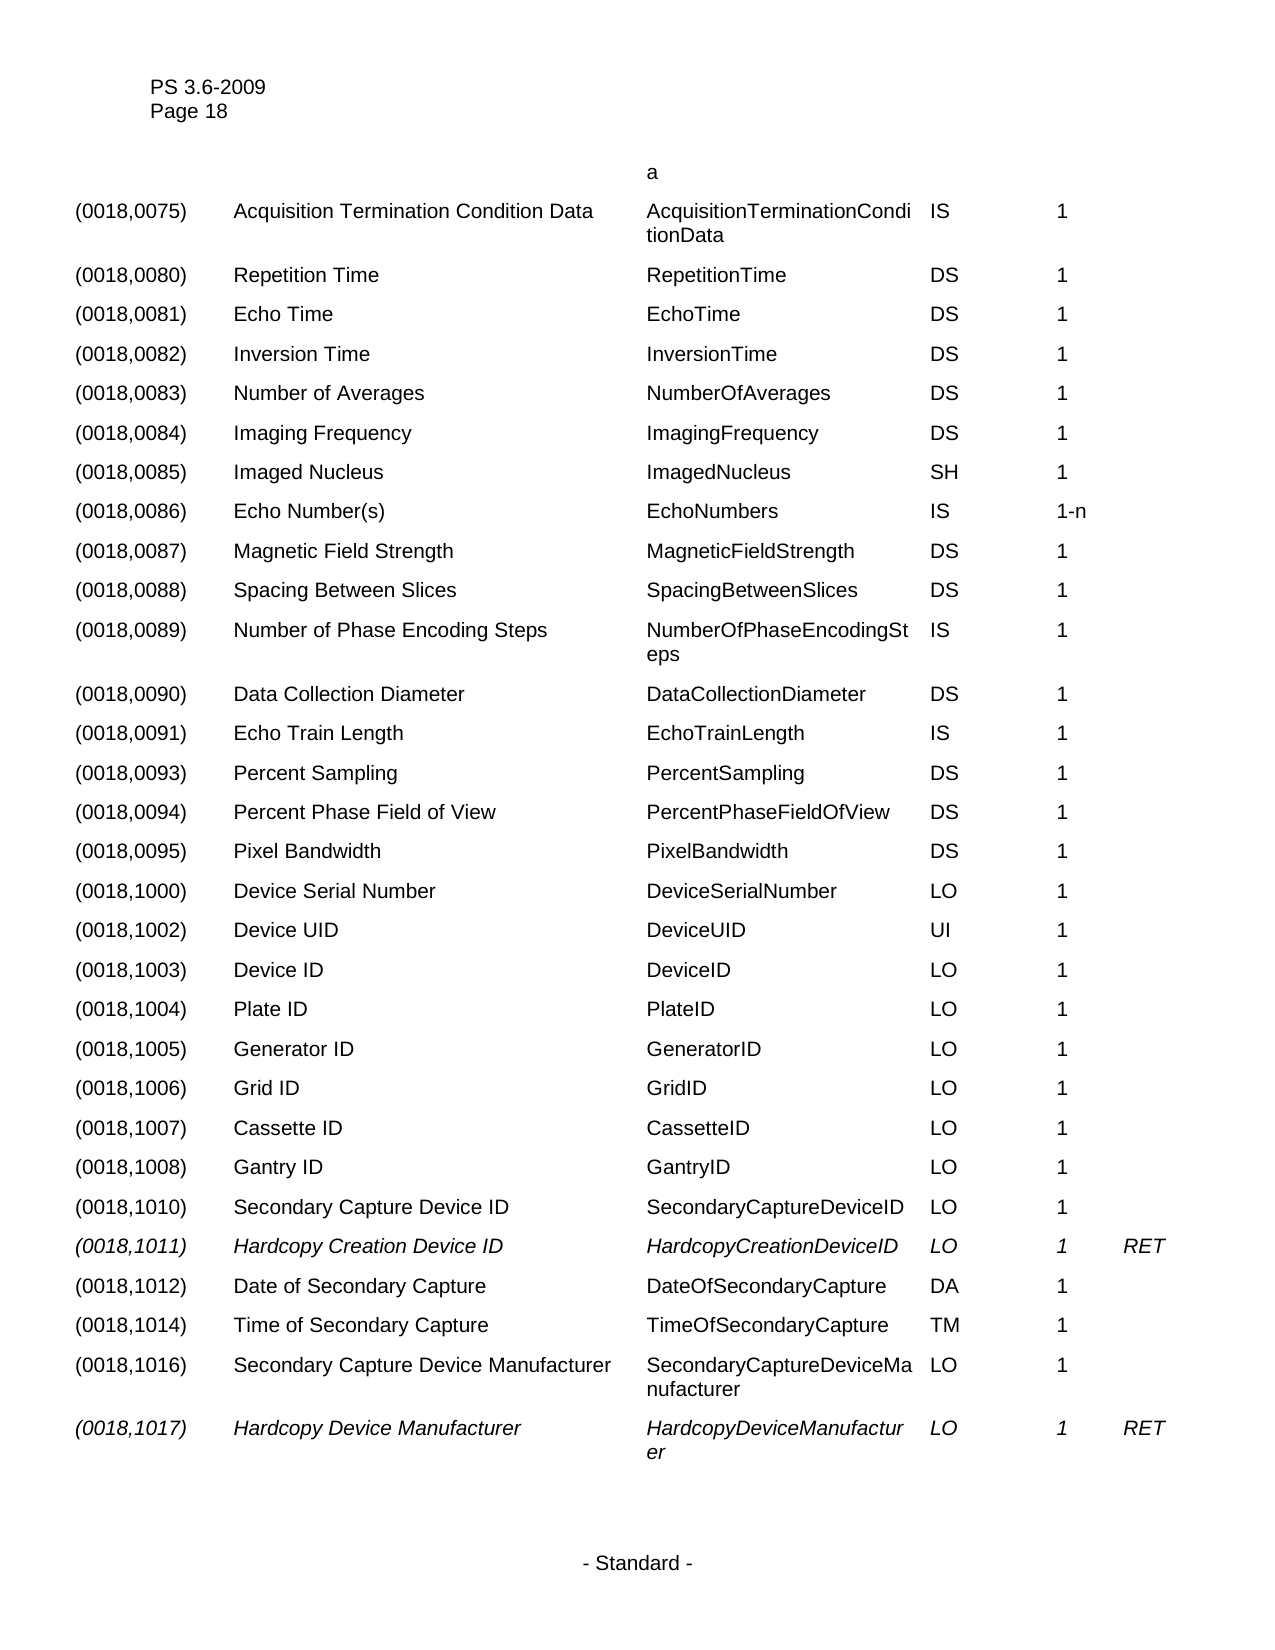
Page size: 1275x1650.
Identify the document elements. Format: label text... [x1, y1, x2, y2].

table_cell 1 [1049, 672, 1116, 711]
table_cell DS [923, 411, 1049, 450]
table_cell [923, 150, 1049, 189]
table_cell 1 [1049, 1264, 1116, 1303]
table_cell (0018,0084) [68, 411, 226, 450]
table_cell DS [923, 569, 1049, 608]
table_cell (0018,1012) [68, 1264, 226, 1303]
table_cell (0018,1010) [68, 1185, 226, 1224]
table_cell (0018,0091) [68, 711, 226, 751]
table_cell DS [923, 751, 1049, 790]
table_cell 1 [1049, 1027, 1116, 1067]
table_cell [1116, 293, 1211, 332]
table_cell (0018,0080) [68, 253, 226, 292]
table_cell MagneticFieldStrength [639, 529, 923, 569]
table_cell 1 [1049, 909, 1116, 948]
table_cell DS [923, 371, 1049, 411]
table_cell Percent Phase Field of View [226, 790, 639, 830]
table_cell HardcopyDeviceManufacturer [639, 1407, 923, 1470]
table_cell Hardcopy Creation Device ID [226, 1225, 639, 1264]
table_cell EchoNumbers [639, 490, 923, 529]
table_cell DeviceSerialNumber [639, 869, 923, 909]
table_cell LO [923, 1343, 1049, 1407]
table_cell DataCollectionDiameter [639, 672, 923, 711]
table_cell LO [923, 1106, 1049, 1146]
table_cell LO [923, 869, 1049, 909]
table_cell NumberOfPhaseEncodingSteps [639, 608, 923, 672]
table_cell [1116, 751, 1211, 790]
table_cell [1116, 1027, 1211, 1067]
table_cell Number of Averages [226, 371, 639, 411]
table_cell Secondary Capture Device ID [226, 1185, 639, 1224]
table_cell (0018,1008) [68, 1146, 226, 1185]
table_cell (0018,0089) [68, 608, 226, 672]
table_cell [1116, 569, 1211, 608]
table_cell DS [923, 790, 1049, 830]
table_cell LO [923, 1185, 1049, 1224]
table_cell PlateID [639, 988, 923, 1027]
table_cell (0018,1004) [68, 988, 226, 1027]
table_cell (0018,0082) [68, 332, 226, 371]
table_cell RepetitionTime [639, 253, 923, 292]
table_cell DS [923, 253, 1049, 292]
table_cell SecondaryCaptureDeviceID [639, 1185, 923, 1224]
table_cell HardcopyCreationDeviceID [639, 1225, 923, 1264]
table_cell [1116, 869, 1211, 909]
table_cell [1116, 190, 1211, 253]
table_cell 1 [1049, 332, 1116, 371]
table_cell DA [923, 1264, 1049, 1303]
table_cell (0018,1017) [68, 1407, 226, 1470]
table_cell Imaged Nucleus [226, 450, 639, 490]
table_cell [1116, 608, 1211, 672]
table_cell GantryID [639, 1146, 923, 1185]
table_cell 1 [1049, 1146, 1116, 1185]
table_cell (0018,1003) [68, 948, 226, 988]
table_cell PercentSampling [639, 751, 923, 790]
table_cell (0018,0083) [68, 371, 226, 411]
table_cell [1116, 490, 1211, 529]
table_cell (0018,1011) [68, 1225, 226, 1264]
table_cell [1116, 988, 1211, 1027]
table_cell (0018,1005) [68, 1027, 226, 1067]
table_cell Hardcopy Device Manufacturer [226, 1407, 639, 1470]
table_cell Acquisition Termination Condition Data [226, 190, 639, 253]
table_cell 1 [1049, 869, 1116, 909]
table_cell Imaging Frequency [226, 411, 639, 450]
table_cell DeviceUID [639, 909, 923, 948]
table_cell (0018,0095) [68, 830, 226, 869]
table_cell DS [923, 529, 1049, 569]
table_cell (0018,1006) [68, 1067, 226, 1106]
table_cell ImagedNucleus [639, 450, 923, 490]
table_cell DS [923, 293, 1049, 332]
table_cell [1116, 790, 1211, 830]
table_cell 1 [1049, 253, 1116, 292]
table_cell 1 [1049, 1067, 1116, 1106]
table_cell 1 [1049, 1106, 1116, 1146]
table_cell Echo Time [226, 293, 639, 332]
table_cell 1 [1049, 948, 1116, 988]
table_cell Pixel Bandwidth [226, 830, 639, 869]
table_cell Echo Number(s) [226, 490, 639, 529]
table_cell [1116, 909, 1211, 948]
table_cell a [639, 150, 923, 189]
table_cell Repetition Time [226, 253, 639, 292]
table_cell DS [923, 672, 1049, 711]
table_cell [1116, 1067, 1211, 1106]
table_cell [1116, 253, 1211, 292]
table_cell 1 [1049, 190, 1116, 253]
table_cell (0018,0081) [68, 293, 226, 332]
table_cell [1116, 1343, 1211, 1407]
table_cell (0018,0085) [68, 450, 226, 490]
table_cell IS [923, 711, 1049, 751]
table_cell UI [923, 909, 1049, 948]
table_cell Grid ID [226, 1067, 639, 1106]
table_cell LO [923, 1067, 1049, 1106]
table_cell LO [923, 1027, 1049, 1067]
table_cell (0018,0093) [68, 751, 226, 790]
table_cell (0018,0088) [68, 569, 226, 608]
table_cell 1 [1049, 450, 1116, 490]
table_cell IS [923, 608, 1049, 672]
table_cell EchoTrainLength [639, 711, 923, 751]
table_cell [1116, 1264, 1211, 1303]
table_cell Device UID [226, 909, 639, 948]
table_cell Magnetic Field Strength [226, 529, 639, 569]
table_cell [226, 150, 639, 189]
table_cell [1116, 1185, 1211, 1224]
table_cell Gantry ID [226, 1146, 639, 1185]
table_cell SecondaryCaptureDeviceManufacturer [639, 1343, 923, 1407]
table_cell 1 [1049, 1185, 1116, 1224]
table_cell Number of Phase Encoding Steps [226, 608, 639, 672]
table_cell 1 [1049, 790, 1116, 830]
table_cell [1116, 411, 1211, 450]
table_cell [1116, 529, 1211, 569]
table_cell [68, 150, 226, 189]
table_cell PixelBandwidth [639, 830, 923, 869]
table_cell LO [923, 1225, 1049, 1264]
table_cell (0018,0086) [68, 490, 226, 529]
table_cell 1 [1049, 371, 1116, 411]
table_cell Device ID [226, 948, 639, 988]
table_cell LO [923, 948, 1049, 988]
table_cell EchoTime [639, 293, 923, 332]
table_cell Plate ID [226, 988, 639, 1027]
table_cell [1049, 150, 1116, 189]
table_cell [1116, 450, 1211, 490]
table_cell 1 [1049, 411, 1116, 450]
table_cell 1 [1049, 1225, 1116, 1264]
table_cell CassetteID [639, 1106, 923, 1146]
table_cell RET [1116, 1225, 1211, 1264]
table_cell [1116, 672, 1211, 711]
table_cell 1 [1049, 711, 1116, 751]
table_cell [1116, 948, 1211, 988]
table_cell [1116, 1106, 1211, 1146]
table_cell Spacing Between Slices [226, 569, 639, 608]
table_cell LO [923, 988, 1049, 1027]
table_cell [1116, 150, 1211, 189]
table_cell (0018,0090) [68, 672, 226, 711]
table_cell PercentPhaseFieldOfView [639, 790, 923, 830]
table_cell (0018,1014) [68, 1304, 226, 1343]
table_cell DateOfSecondaryCapture [639, 1264, 923, 1303]
table_cell 1 [1049, 751, 1116, 790]
table_cell SH [923, 450, 1049, 490]
table_cell DeviceID [639, 948, 923, 988]
table_cell 1 [1049, 293, 1116, 332]
table_cell [1116, 332, 1211, 371]
table_cell Percent Sampling [226, 751, 639, 790]
table_cell 1 [1049, 608, 1116, 672]
table_cell Generator ID [226, 1027, 639, 1067]
table_cell DS [923, 830, 1049, 869]
table_cell GridID [639, 1067, 923, 1106]
table_cell IS [923, 490, 1049, 529]
table_cell LO [923, 1407, 1049, 1470]
table_cell AcquisitionTerminationConditionData [639, 190, 923, 253]
table_cell ImagingFrequency [639, 411, 923, 450]
table_cell Device Serial Number [226, 869, 639, 909]
table_cell Echo Train Length [226, 711, 639, 751]
table_cell Cassette ID [226, 1106, 639, 1146]
table_cell (0018,1000) [68, 869, 226, 909]
table_cell (0018,1007) [68, 1106, 226, 1146]
table_cell NumberOfAverages [639, 371, 923, 411]
table_cell 1 [1049, 830, 1116, 869]
table_cell InversionTime [639, 332, 923, 371]
table_cell 1 [1049, 1343, 1116, 1407]
table_cell [1116, 1304, 1211, 1343]
table_cell 1 [1049, 529, 1116, 569]
table_cell Date of Secondary Capture [226, 1264, 639, 1303]
table_cell 1-n [1049, 490, 1116, 529]
table_cell IS [923, 190, 1049, 253]
table_cell Data Collection Diameter [226, 672, 639, 711]
table_cell (0018,0075) [68, 190, 226, 253]
table_cell [1116, 711, 1211, 751]
table_cell (0018,0094) [68, 790, 226, 830]
table_cell [1116, 830, 1211, 869]
table_cell Inversion Time [226, 332, 639, 371]
table_cell 1 [1049, 1304, 1116, 1343]
table_cell LO [923, 1146, 1049, 1185]
table_cell (0018,1016) [68, 1343, 226, 1407]
table_cell (0018,0087) [68, 529, 226, 569]
table_cell Secondary Capture Device Manufacturer [226, 1343, 639, 1407]
table_cell GeneratorID [639, 1027, 923, 1067]
table_cell 1 [1049, 569, 1116, 608]
table_cell [1116, 371, 1211, 411]
table_cell 1 [1049, 1407, 1116, 1470]
table_cell [1116, 1146, 1211, 1185]
table_cell TM [923, 1304, 1049, 1343]
table_cell TimeOfSecondaryCapture [639, 1304, 923, 1343]
table_cell Time of Secondary Capture [226, 1304, 639, 1343]
table_cell (0018,1002) [68, 909, 226, 948]
table_cell RET [1116, 1407, 1211, 1470]
table_cell SpacingBetweenSlices [639, 569, 923, 608]
table_cell DS [923, 332, 1049, 371]
table_cell 1 [1049, 988, 1116, 1027]
